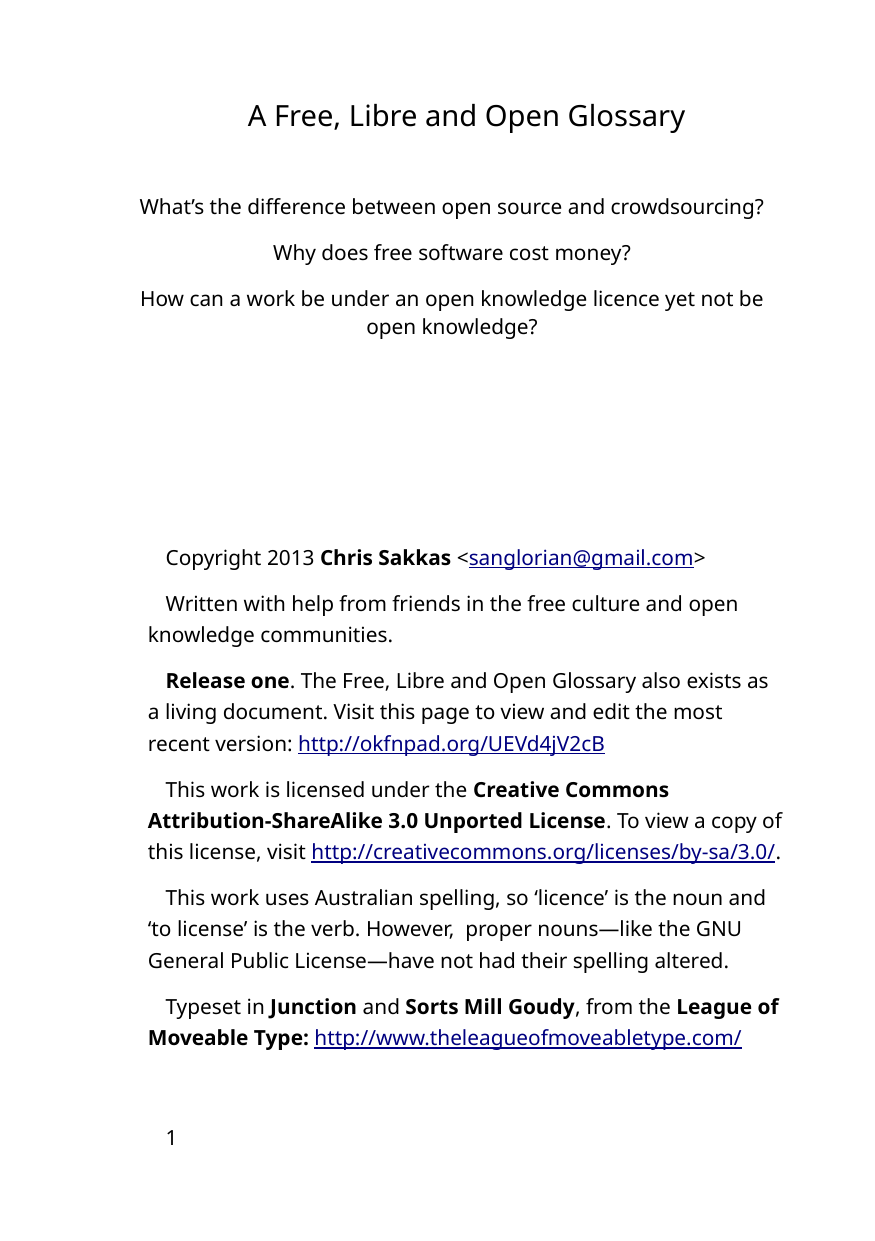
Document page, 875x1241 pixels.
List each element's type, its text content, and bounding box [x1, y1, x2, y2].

text Release one. The Free, Libre and Open Glossary also exists as a living document. Visit this page to view and edit the most recent version: http://okfnpad.org/UEVd4jV2cB [148, 666, 786, 757]
text Typeset in Junction and Sorts Mill Goudy, from the League of Moveable Type: http://www.theleagueofmoveabletype.com/ [148, 992, 786, 1051]
text What’s the difference between open source and crowdsourcing? [118, 192, 786, 220]
text Copyright 2013 Chris Sakkas <sanglorian@gmail.com> [148, 543, 786, 571]
text Written with help from friends in the free culture and open knowledge communities. [148, 589, 786, 648]
subtitle A Free, Libre and Open Glossary [148, 96, 786, 135]
text How can a work be under an open knowledge licence yet not be open knowledge? [118, 284, 786, 341]
text This work uses Australian spelling, so ‘licence’ is the noun and ‘to license’ is the verb. However, proper nouns—like the GNU General Public License—have not had their spelling altered. [148, 883, 786, 974]
text Why does free software cost money? [118, 238, 786, 266]
text This work is licensed under the Creative Commons Attribution-ShareAlike 3.0 Unported License. To view a copy of this license, visit http://creativecommons.org/licenses/by-sa/3.0/. [148, 775, 786, 866]
